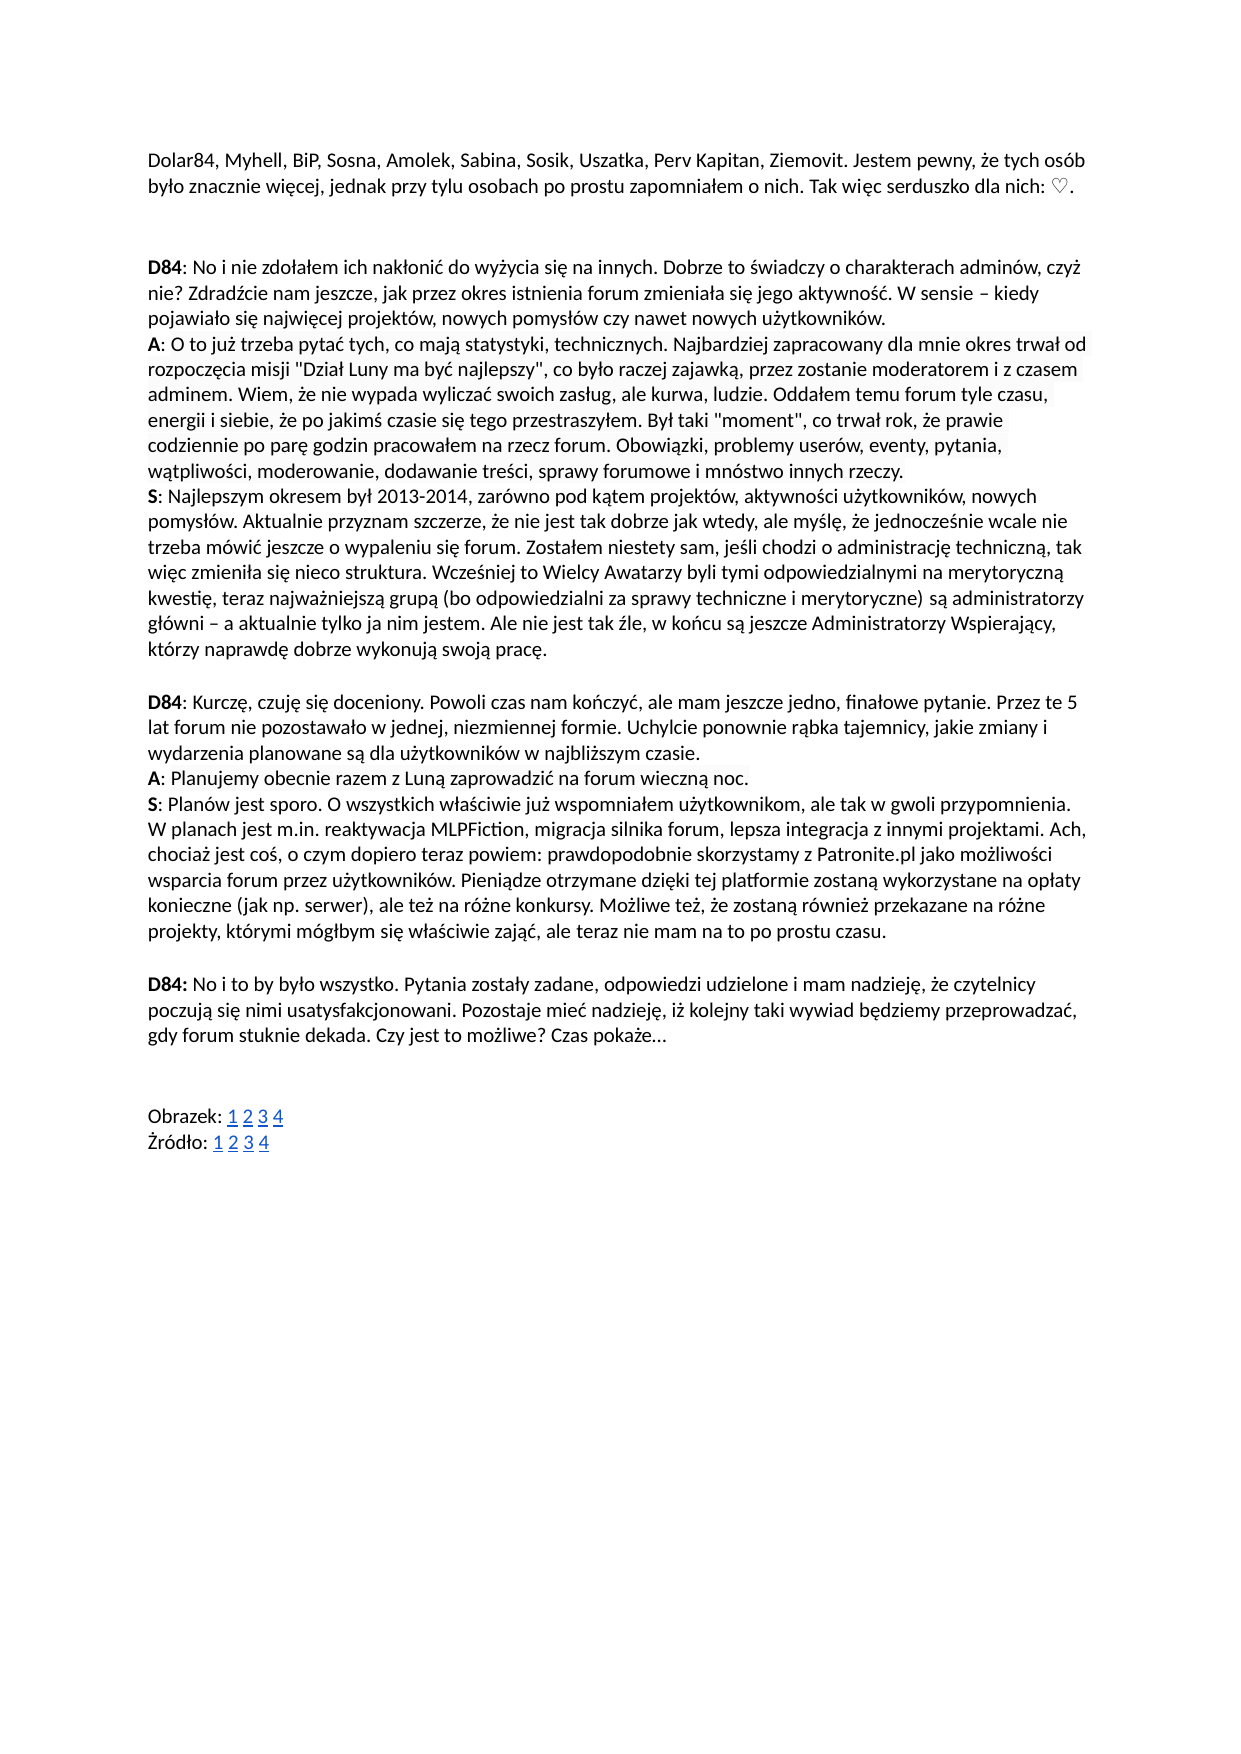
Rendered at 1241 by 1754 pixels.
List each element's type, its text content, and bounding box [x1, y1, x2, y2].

text D84: No i to by było wszystko. Pytania zostały zadane, odpowiedzi udzielone i mam nadzieję, że czytelnicy poczują się nimi usatysfakcjonowani. Pozostaje mieć nadzieję, iż kolejny taki wywiad będziemy przeprowadzać, gdy forum stuknie dekada. Czy jest to możliwe? Czas pokaże… [148, 971, 1093, 1048]
text D84: Kurczę, czuję się doceniony. Powoli czas nam kończyć, ale mam jeszcze jedno, finałowe pytanie. Przez te 5 lat forum nie pozostawało w jednej, niezmiennej formie. Uchylcie ponownie rąbka tajemnicy, jakie zmiany i wydarzenia planowane są dla użytkowników w najbliższym czasie. [148, 689, 1093, 765]
text Obrazek: 1 2 3 4 [148, 1104, 1093, 1129]
text D84: No i nie zdołałem ich nakłonić do wyżycia się na innych. Dobrze to świadczy o charakterach adminów, czyż nie? Zdradźcie nam jeszcze, jak przez okres istnienia forum zmieniała się jego aktywność. W sensie – kiedy pojawiało się najwięcej projektów, nowych pomysłów czy nawet nowych użytkowników. [148, 254, 1093, 331]
text Żródło: 1 2 3 4 [148, 1129, 1093, 1154]
text A: Planujemy obecnie razem z Luną zaprowadzić na forum wieczną noc. [148, 765, 1093, 791]
text S: Planów jest sporo. O wszystkich właściwie już wspomniałem użytkownikom, ale tak w gwoli przypomnienia. W planach jest m.in. reaktywacja MLPFiction, migracja silnika forum, lepsza integracja z innymi projektami. Ach, chociaż jest coś, o czym dopiero teraz powiem: prawdopodobnie skorzystamy z Patronite.pl jako możliwości wsparcia forum przez użytkowników. Pieniądze otrzymane dzięki tej platformie zostaną wykorzystane na opłaty konieczne (jak np. serwer), ale też na różne konkursy. Możliwe też, że zostaną również przekazane na różne projekty, którymi mógłbym się właściwie zająć, ale teraz nie mam na to po prostu czasu. [148, 791, 1093, 943]
text A: O to już trzeba pytać tych, co mają statystyki, technicznych. Najbardziej zapracowany dla mnie okres trwał od rozpoczęcia misji "Dział Luny ma być najlepszy", co było raczej zajawką, przez zostanie moderatorem i z czasem adminem. Wiem, że nie wypada wyliczać swoich zasług, ale kurwa, ludzie. Oddałem temu forum tyle czasu, energii i siebie, że po jakimś czasie się tego przestraszyłem. Był taki "moment", co trwał rok, że prawie codziennie po parę godzin pracowałem na rzecz forum. Obowiązki, problemy userów, eventy, pytania, wątpliwości, moderowanie, dodawanie treści, sprawy forumowe i mnóstwo innych rzeczy. [148, 331, 1093, 483]
text Dolar84, Myhell, BiP, Sosna, Amolek, Sabina, Sosik, Uszatka, Perv Kapitan, Ziemovit. Jestem pewny, że tych osób było znacznie więcej, jednak przy tylu osobach po prostu zapomniałem o nich. Tak więc serduszko dla nich: ♡. [148, 148, 1093, 198]
text S: Najlepszym okresem był 2013-2014, zarówno pod kątem projektów, aktywności użytkowników, nowych pomysłów. Aktualnie przyznam szczerze, że nie jest tak dobrze jak wtedy, ale myślę, że jednocześnie wcale nie trzeba mówić jeszcze o wypaleniu się forum. Zostałem niestety sam, jeśli chodzi o administrację techniczną, tak więc zmieniła się nieco struktura. Wcześniej to Wielcy Awatarzy byli tymi odpowiedzialnymi na merytoryczną kwestię, teraz najważniejszą grupą (bo odpowiedzialni za sprawy techniczne i merytoryczne) są administratorzy główni – a aktualnie tylko ja nim jestem. Ale nie jest tak źle, w końcu są jeszcze Administratorzy Wspierający, którzy naprawdę dobrze wykonują swoją pracę. [148, 483, 1093, 661]
